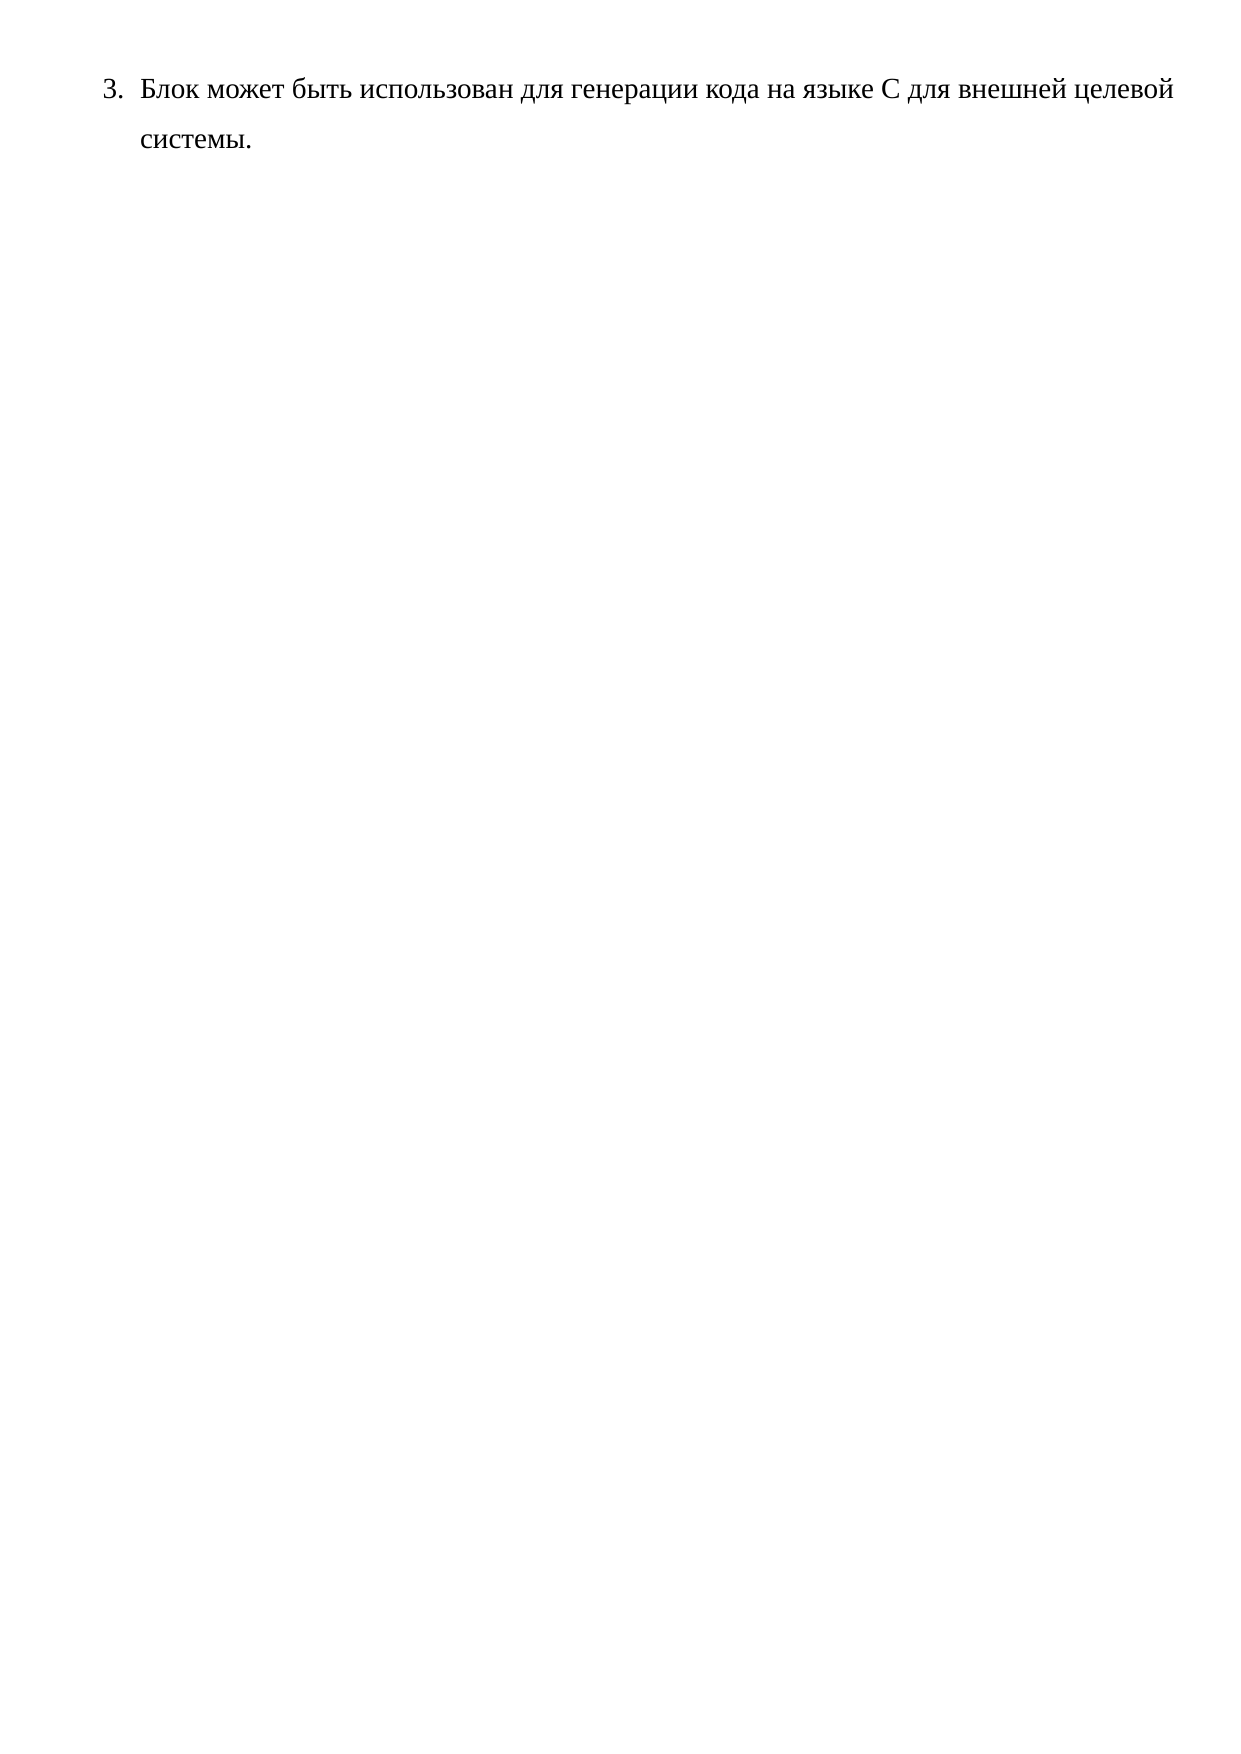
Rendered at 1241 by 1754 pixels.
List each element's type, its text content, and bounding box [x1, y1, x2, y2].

table_cell Блок реализует перемножение всех элементов всех векторов входов. Выходной сигнал – скалярная величина: , где– элементы векторов входных сигналов блоков (элементы векторов , размерность которых равна); – выходной сигнал блока. Свойства: Количество входов – число(целое натуральное число), указывающее сколько входных векторных сигналов поступает в блок. Число входных портов блока равно этому количеству. Примеры заполнения диалогового окна свойств блока: Примечания: Блок всегда формирует скалярный выходной сигнал. Входные сигналы могут быть как векторными, так и скалярными. Именованное свойство задается как локальная переменная модели (или субмодели) во вкладке Параметры или как глобальный сигнал проекта при помощи пункта главного меню Графика → Сигналы. Блок может быть использован для генерации кода на языке C для внешней целевой системы. [59, 59, 1181, 166]
